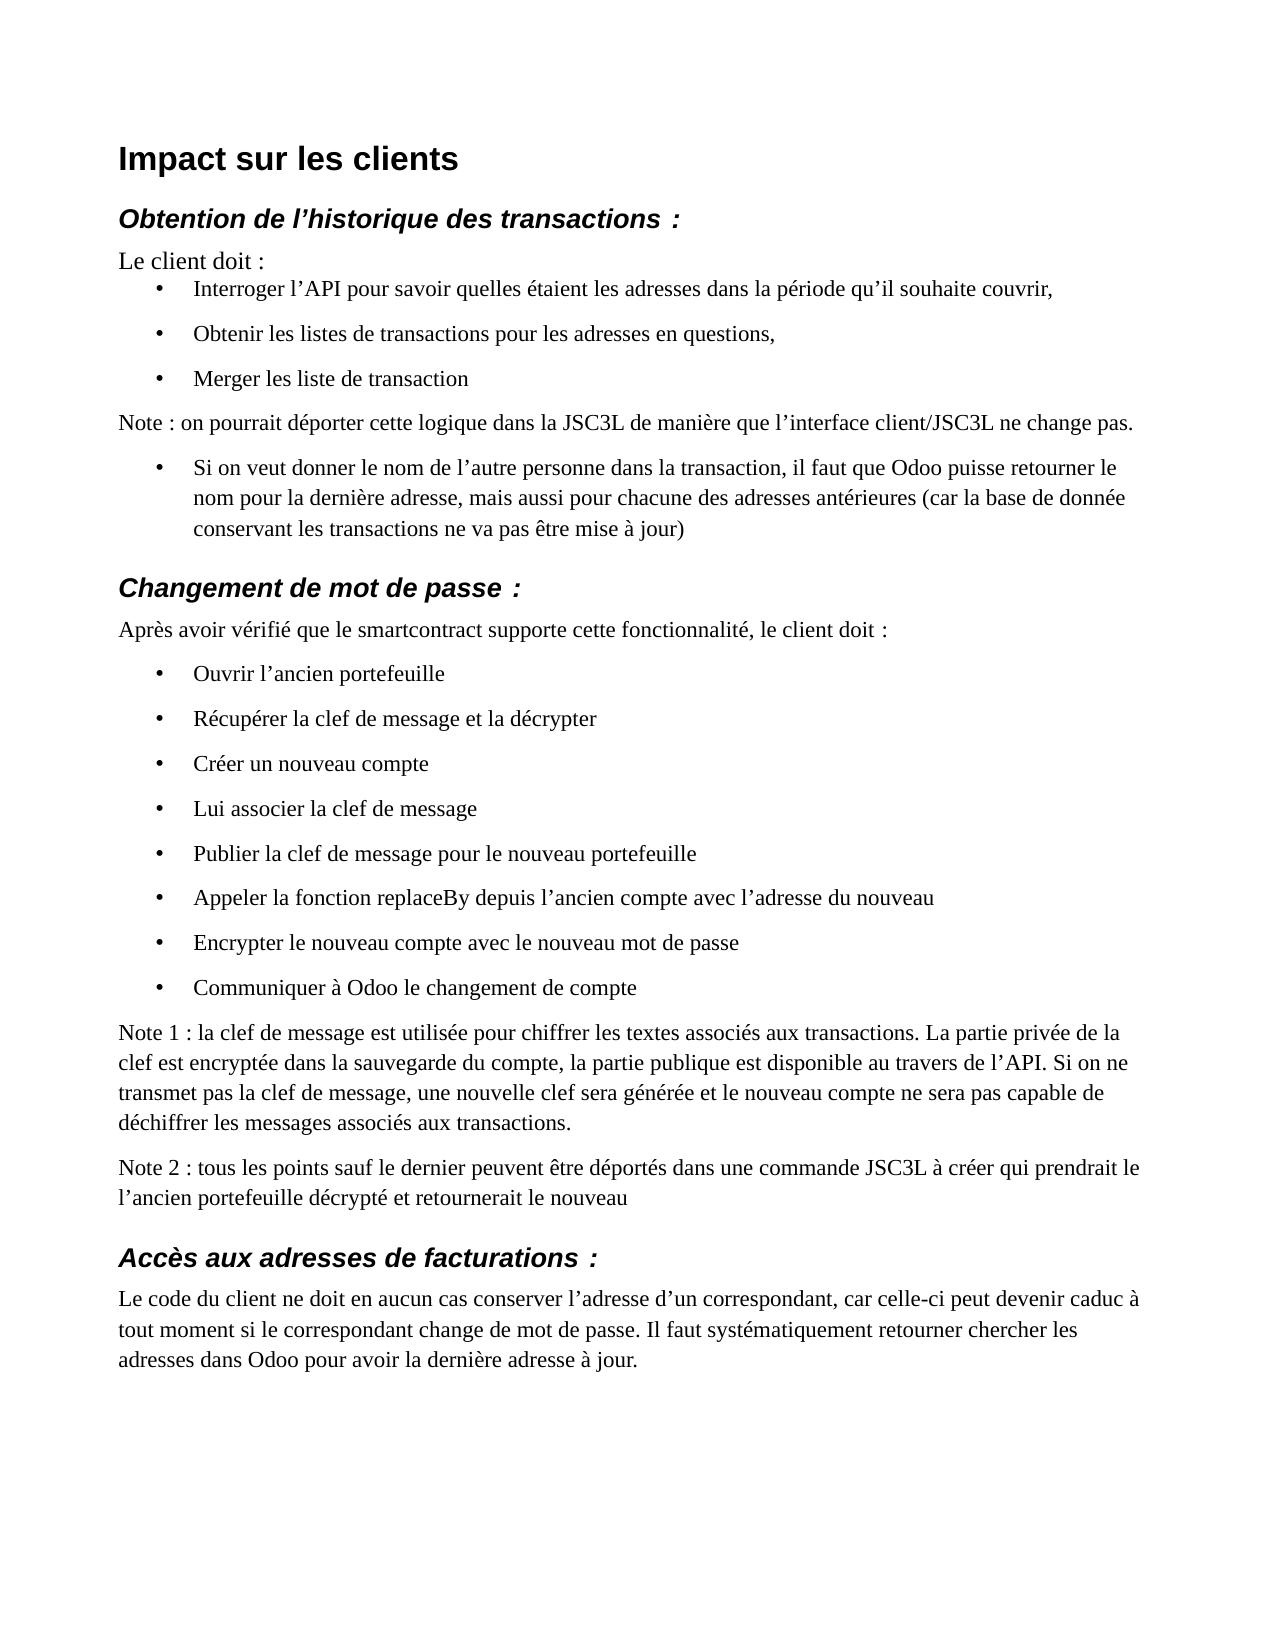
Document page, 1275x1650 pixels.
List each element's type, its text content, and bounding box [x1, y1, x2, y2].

text Après avoir vérifié que le smartcontract supporte cette fonctionnalité, le client doit : [118, 616, 1157, 642]
list Obtenir les listes de transactions pour les adresses en questions, [156, 320, 1157, 346]
list Créer un nouveau compte [156, 750, 1157, 776]
text Le client doit : [118, 246, 1157, 275]
list Ouvrir l’ancien portefeuille [156, 661, 1157, 687]
list Récupérer la clef de message et la décrypter [156, 705, 1157, 732]
text Le code du client ne doit en aucun cas conserver l’adresse d’un correspondant, car celle-ci peut devenir caduc à tout moment si le correspondant change de mot de passe. Il faut systématiquement retourner chercher les adresses dans Odoo pour avoir la dernière adresse à jour. [118, 1286, 1157, 1372]
list Appeler la fonction replaceBy depuis l’ancien compte avec l’adresse du nouveau [156, 884, 1157, 911]
subtitle Accès aux adresses de facturations : [118, 1242, 1157, 1273]
subtitle Obtention de l’historique des transactions : [118, 203, 1157, 234]
list Communiquer à Odoo le changement de compte [156, 974, 1157, 1000]
list Merger les liste de transaction [156, 365, 1157, 391]
list Encrypter le nouveau compte avec le nouveau mot de passe [156, 929, 1157, 956]
text Note 2 : tous les points sauf le dernier peuvent être déportés dans une commande JSC3L à créer qui prendrait le l’ancien portefeuille décrypté et retournerait le nouveau [118, 1154, 1157, 1211]
subtitle Changement de mot de passe : [118, 572, 1157, 603]
text Note 1 : la clef de message est utilisée pour chiffrer les textes associés aux transactions. La partie privée de la clef est encryptée dans la sauvegarde du compte, la partie publique est disponible au travers de l’API. Si on ne transmet pas la clef de message, une nouvelle clef sera générée et le nouveau compte ne sera pas capable de déchiffrer les messages associés aux transactions. [118, 1019, 1157, 1136]
text Note : on pourrait déporter cette logique dans la JSC3L de manière que l’interface client/JSC3L ne change pas. [118, 409, 1157, 436]
list Lui associer la clef de message [156, 795, 1157, 821]
subtitle Impact sur les clients [118, 139, 1157, 178]
list Publier la clef de message pour le nouveau portefeuille [156, 840, 1157, 866]
list Interroger l’API pour savoir quelles étaient les adresses dans la période qu’il souhaite couvrir, [156, 275, 1157, 301]
list Si on veut donner le nom de l’autre personne dans la transaction, il faut que Odoo puisse retourner le nom pour la dernière adresse, mais aussi pour chacune des adresses antérieures (car la base de donnée conservant les transactions ne va pas être mise à jour) [156, 454, 1157, 541]
